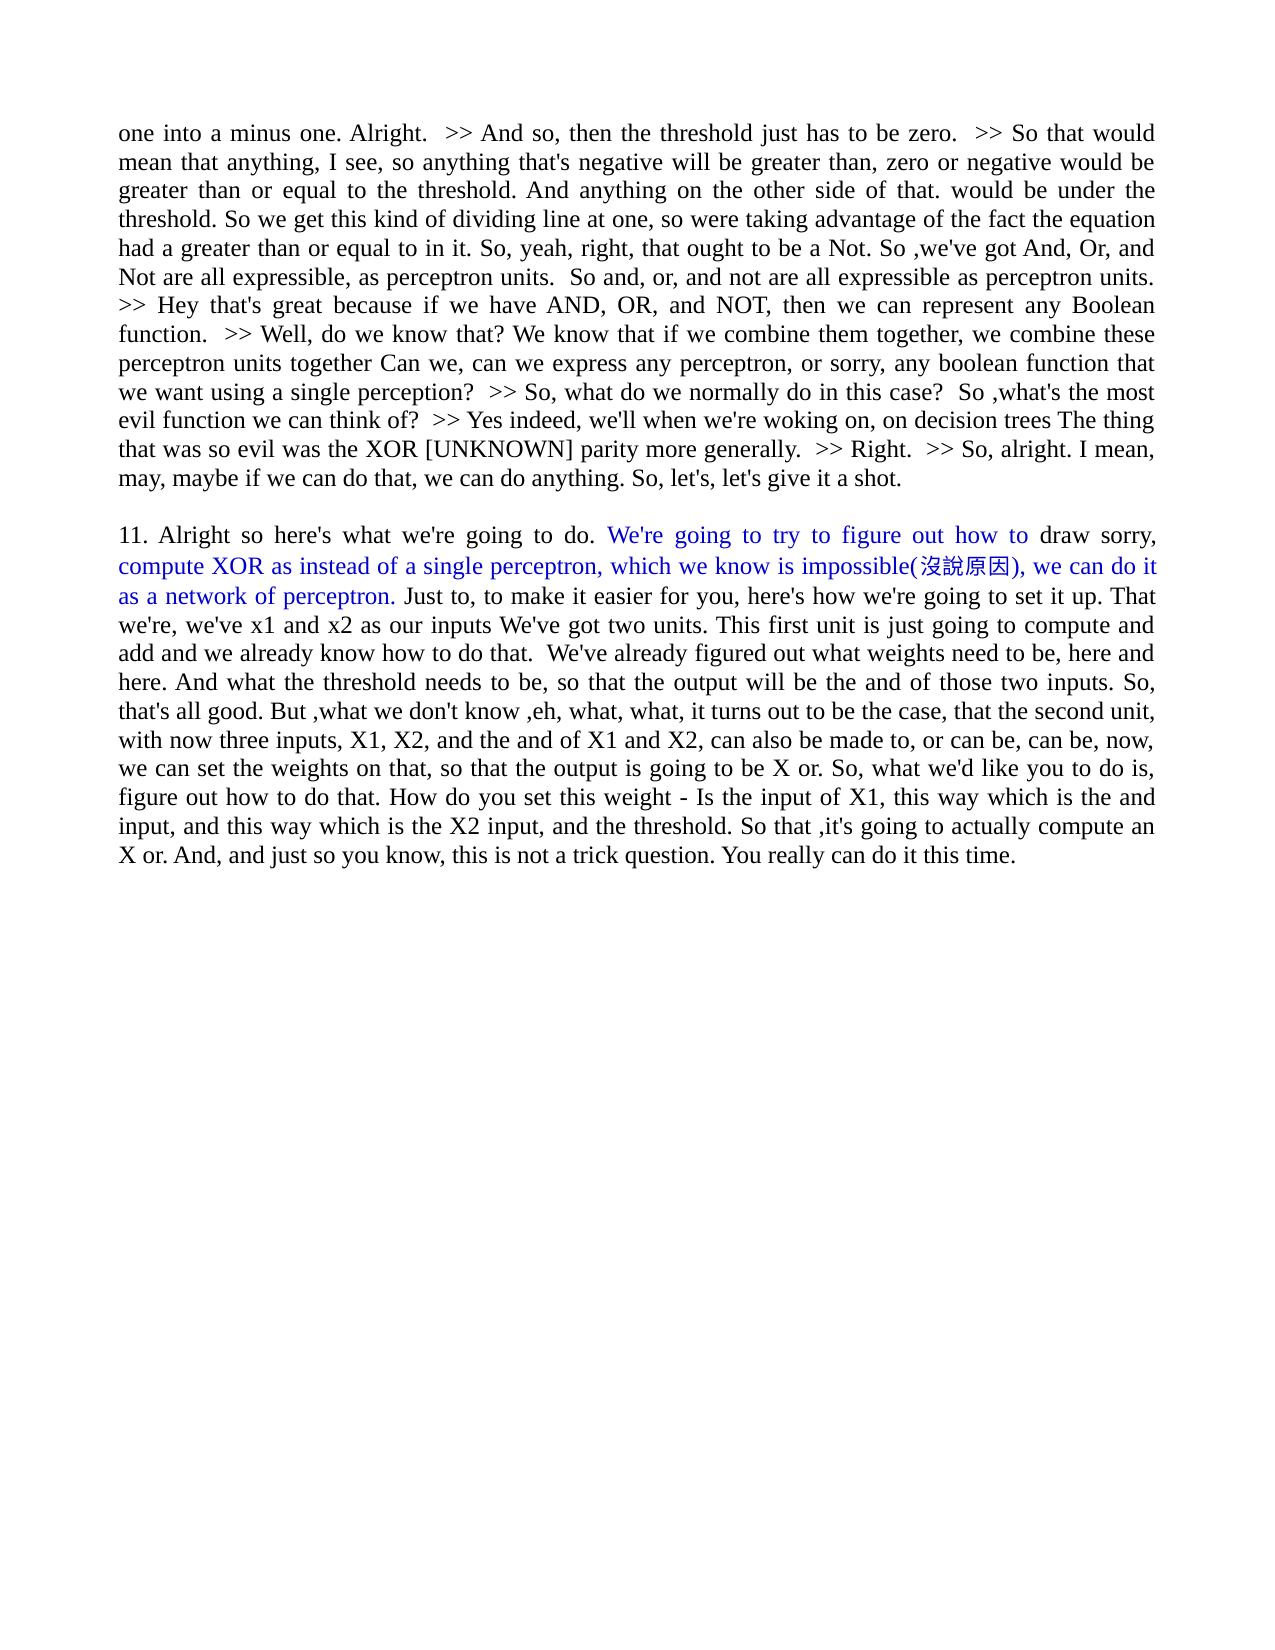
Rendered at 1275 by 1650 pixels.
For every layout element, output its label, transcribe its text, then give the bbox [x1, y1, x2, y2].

text 11. Alright so here's what we're going to do. We're going to try to figure out how to draw sorry, compute XOR as instead of a single perceptron, which we know is impossible(沒說原因), we can do it as a network of perceptron. Just to, to make it easier for you, here's how we're going to set it up. That we're, we've x1 and x2 as our inputs We've got two units. This first unit is just going to compute and add and we already know how to do that. We've already figured out what weights need to be, here and here. And what the threshold needs to be, so that the output will be the and of those two inputs. So, that's all good. But ,what we don't know ,eh, what, what, it turns out to be the case, that the second unit, with now three inputs, X1, X2, and the and of X1 and X2, can also be made to, or can be, can be, now, we can set the weights on that, so that the output is going to be X or. So, what we'd like you to do is, figure out how to do that. How do you set this weight - Is the input of X1, this way which is the and input, and this way which is the X2 input, and the threshold. So that ,it's going to actually compute an X or. And, and just so you know, this is not a trick question. You really can do it this time. [118, 521, 1157, 868]
text one into a minus one. Alright. >> And so, then the threshold just has to be zero. >> So that would mean that anything, I see, so anything that's negative will be greater than, zero or negative would be greater than or equal to the threshold. And anything on the other side of that. would be under the threshold. So we get this kind of dividing line at one, so were taking advantage of the fact the equation had a greater than or equal to in it. So, yeah, right, that ought to be a Not. So ,we've got And, Or, and Not are all expressible, as perceptron units. So and, or, and not are all expressible as perceptron units. >> Hey that's great because if we have AND, OR, and NOT, then we can represent any Boolean function. >> Well, do we know that? We know that if we combine them together, we combine these perceptron units together Can we, can we express any perceptron, or sorry, any boolean function that we want using a single perception? >> So, what do we normally do in this case? So ,what's the most evil function we can think of? >> Yes indeed, we'll when we're woking on, on decision trees The thing that was so evil was the XOR [UNKNOWN] parity more generally. >> Right. >> So, alright. I mean, may, maybe if we can do that, we can do anything. So, let's, let's give it a shot. [118, 118, 1157, 492]
